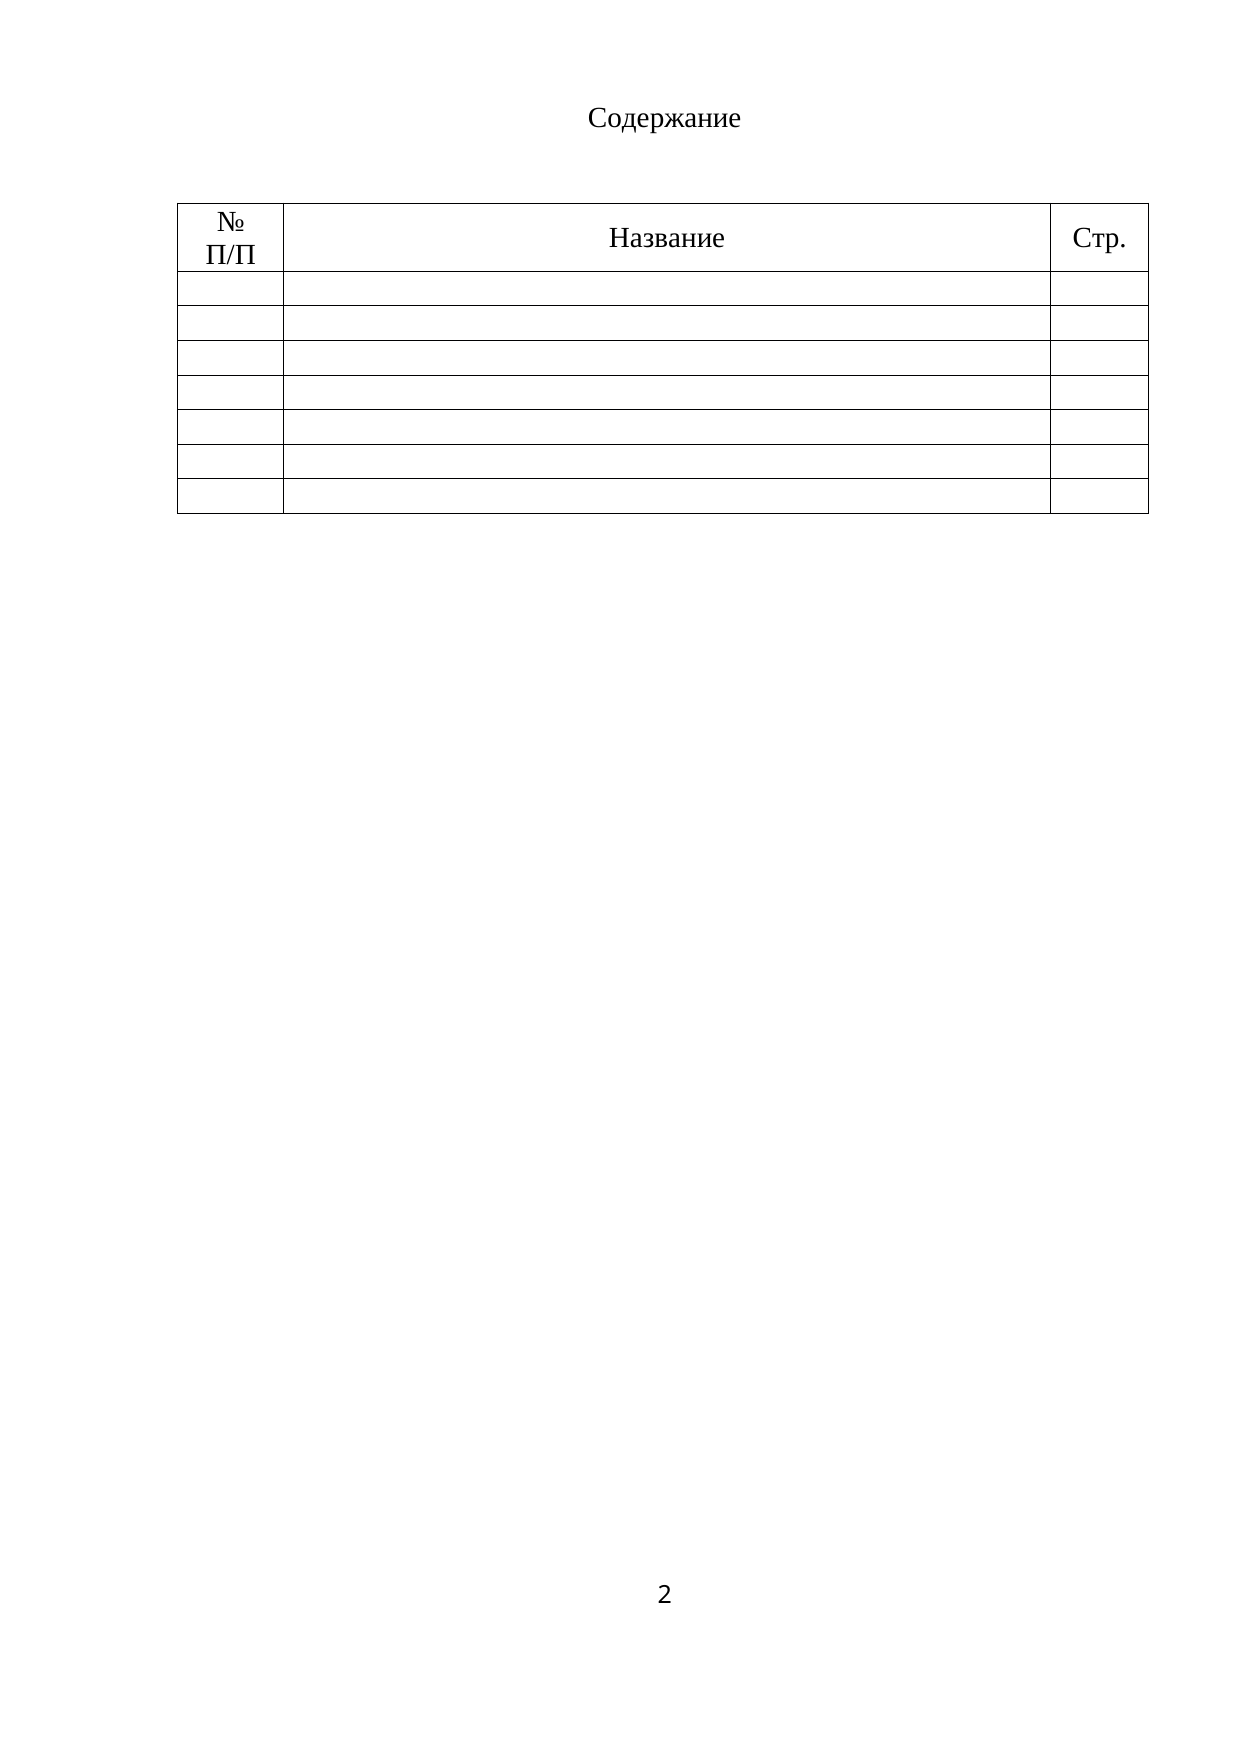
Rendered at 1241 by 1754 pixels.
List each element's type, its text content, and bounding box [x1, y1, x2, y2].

table_cell [1051, 479, 1148, 513]
table_cell [178, 376, 283, 409]
table_cell [284, 410, 1050, 444]
table_cell [1051, 410, 1148, 444]
table_header Стр. [1051, 204, 1148, 271]
table_cell [284, 479, 1050, 513]
table_cell [284, 376, 1050, 409]
table_cell [284, 341, 1050, 374]
table_header Название [284, 204, 1050, 271]
table_cell [1051, 306, 1148, 340]
table_cell [178, 445, 283, 478]
table_cell [178, 479, 283, 513]
table_cell [284, 445, 1050, 478]
table_cell [178, 341, 283, 374]
table_cell [284, 306, 1050, 340]
table_cell [178, 272, 283, 305]
table_header № П/П [178, 204, 283, 271]
table_cell [1051, 272, 1148, 305]
text Содержание [177, 100, 1152, 133]
table_cell [178, 410, 283, 444]
table_cell [1051, 376, 1148, 409]
table_cell [284, 272, 1050, 305]
table_cell [178, 306, 283, 340]
table_cell [1051, 445, 1148, 478]
table_cell [1051, 341, 1148, 374]
